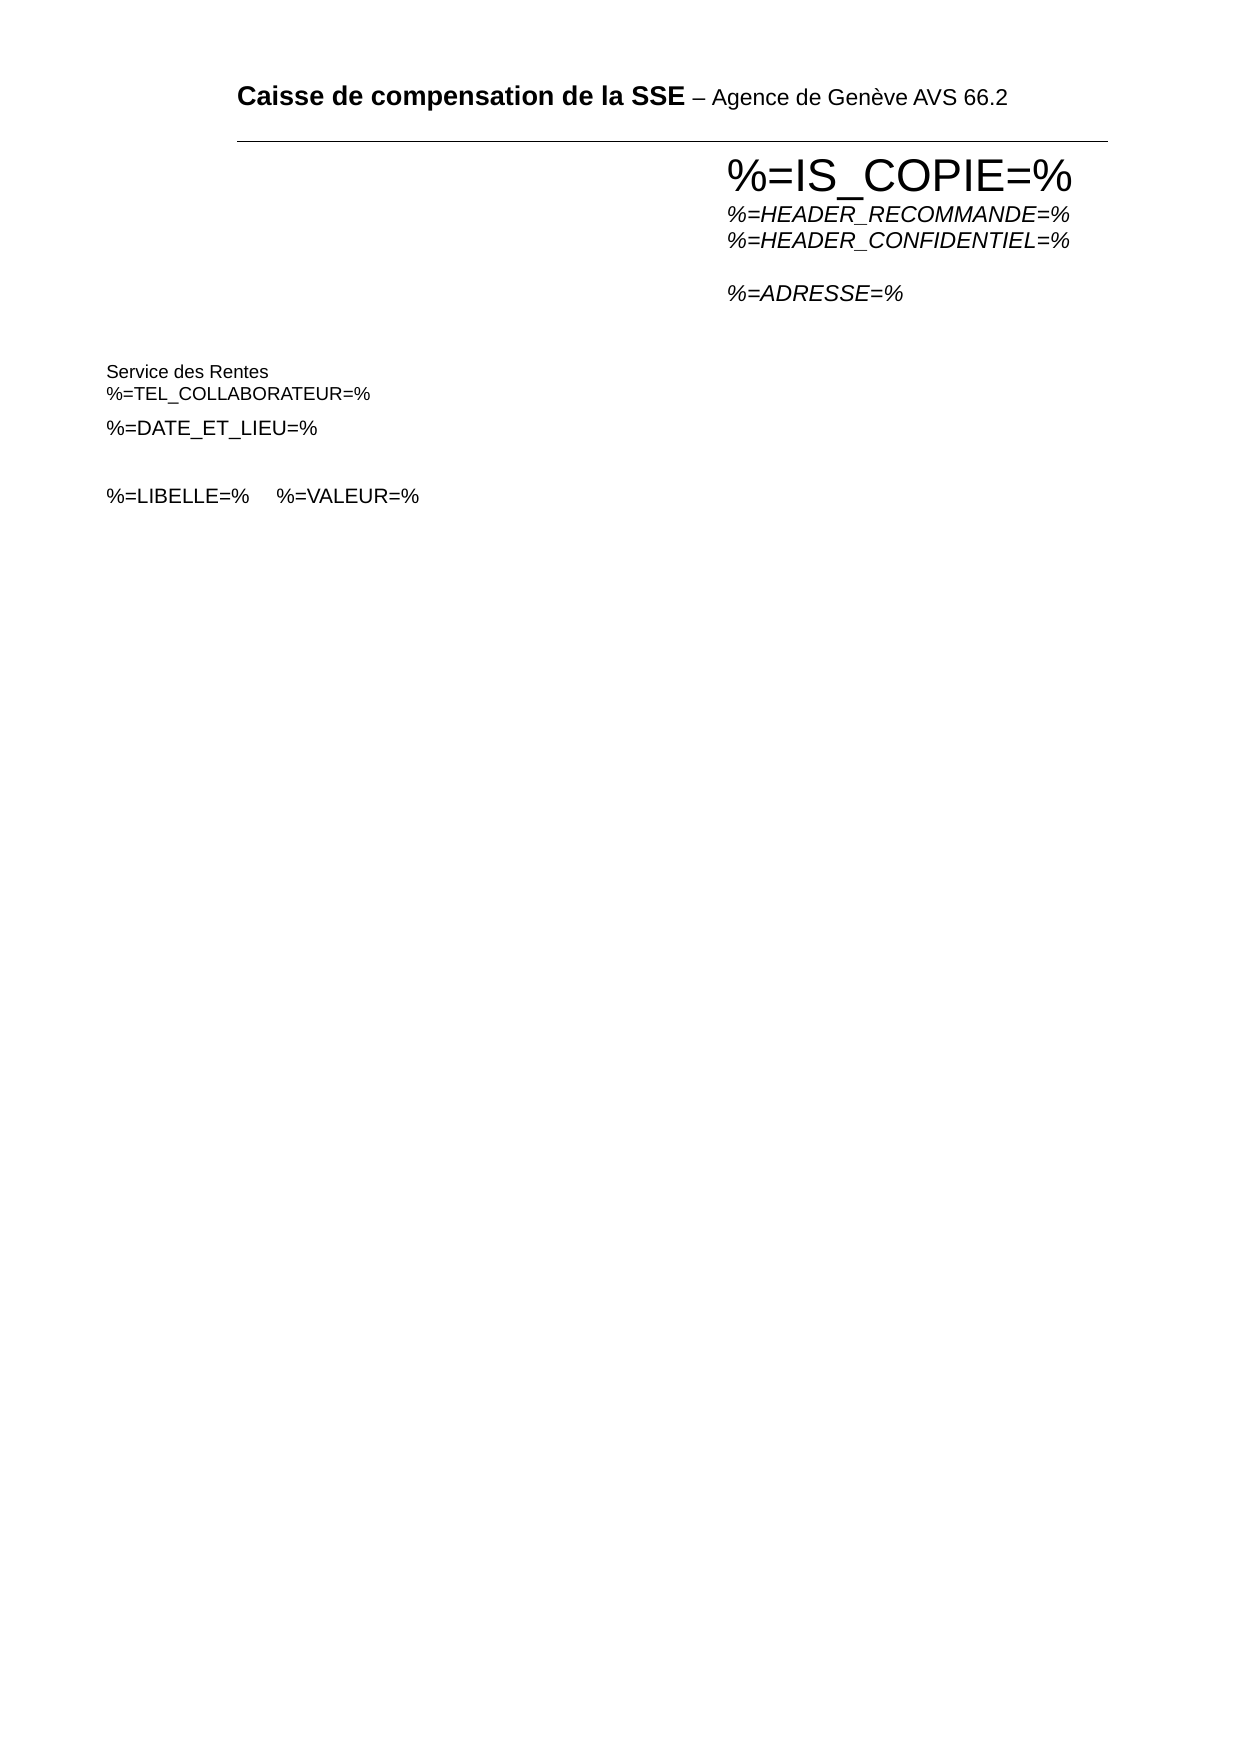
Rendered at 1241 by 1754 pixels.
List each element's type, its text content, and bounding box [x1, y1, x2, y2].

table_cell [100, 514, 721, 547]
table_cell [100, 446, 721, 478]
table_cell %=LIBELLE=% [100, 479, 271, 514]
text Caisse de compensation de la SSE – Agence de Genève AVS 66.2 [100, 80, 1122, 111]
table_header %=IS_COPIE=% %=HEADER_RECOMMANDE=% %=HEADER_CONFIDENTIEL=% %=ADRESSE=% [721, 143, 1122, 547]
table_cell %=DATE_ET_LIEU=% [100, 410, 721, 446]
table_header Service des Rentes %=TEL_COLLABORATEUR=% [100, 143, 721, 410]
table_cell %=VALEUR=% [271, 479, 721, 514]
